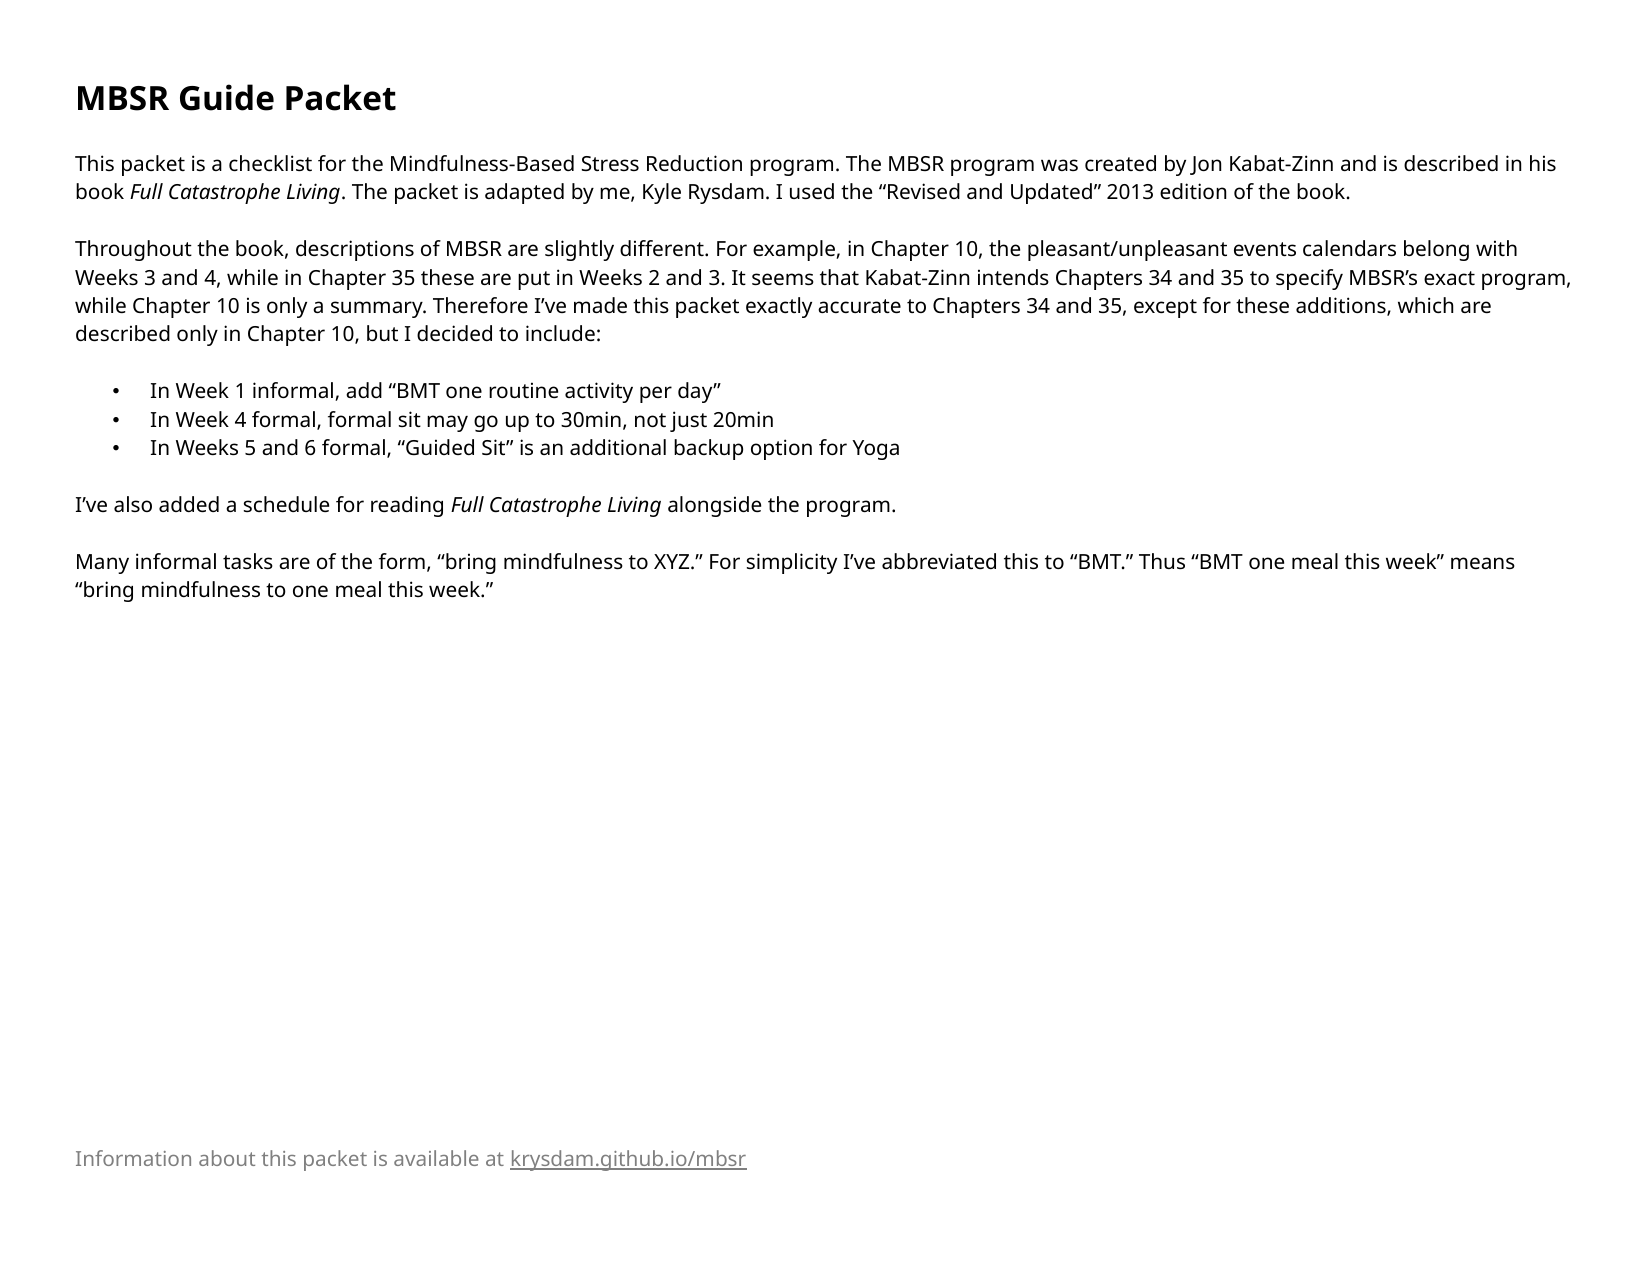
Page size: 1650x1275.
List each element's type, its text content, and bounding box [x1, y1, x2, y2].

text I’ve also added a schedule for reading Full Catastrophe Living alongside the program. [75, 490, 1575, 518]
text Information about this packet is available at krysdam.github.io/mbsr [75, 1144, 1575, 1173]
list In Weeks 5 and 6 formal, “Guided Sit” is an additional backup option for Yoga [112, 433, 1575, 462]
text This packet is a checklist for the Mindfulness-Based Stress Reduction program. The MBSR program was created by Jon Kabat-Zinn and is described in his book Full Catastrophe Living. The packet is adapted by me, Kyle Rysdam. I used the “Revised and Updated” 2013 edition of the book. [75, 149, 1575, 206]
text Many informal tasks are of the form, “bring mindfulness to XYZ.” For simplicity I’ve abbreviated this to “BMT.” Thus “BMT one meal this week” means “bring mindfulness to one meal this week.” [75, 547, 1575, 604]
text Throughout the book, descriptions of MBSR are slightly different. For example, in Chapter 10, the pleasant/unpleasant events calendars belong with Weeks 3 and 4, while in Chapter 35 these are put in Weeks 2 and 3. It seems that Kabat-Zinn intends Chapters 34 and 35 to specify MBSR’s exact program, while Chapter 10 is only a summary. Therefore I’ve made this packet exactly accurate to Chapters 34 and 35, except for these additions, which are described only in Chapter 10, but I decided to include: [75, 234, 1575, 348]
list In Week 4 formal, formal sit may go up to 30min, not just 20min [112, 405, 1575, 433]
list In Week 1 informal, add “BMT one routine activity per day” [112, 376, 1575, 405]
text MBSR Guide Packet [75, 75, 1575, 120]
